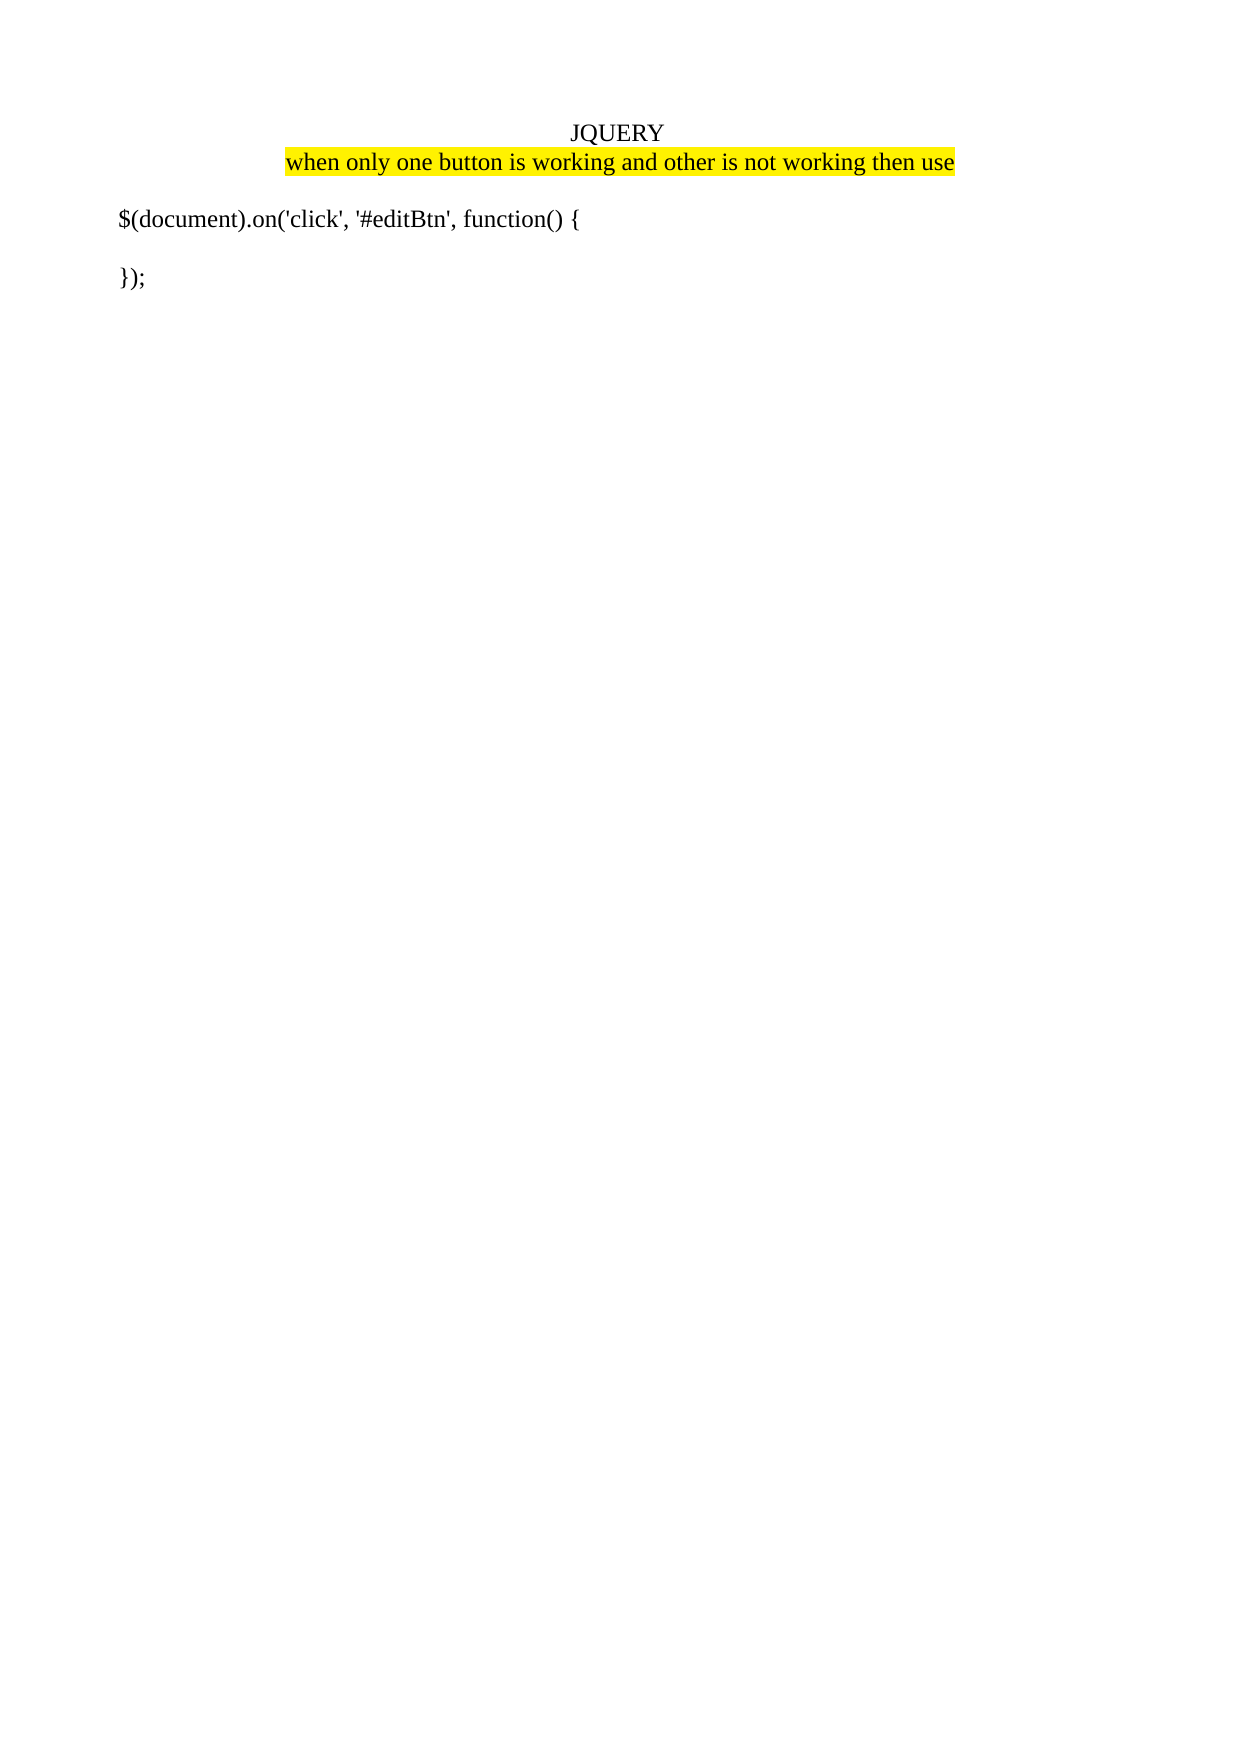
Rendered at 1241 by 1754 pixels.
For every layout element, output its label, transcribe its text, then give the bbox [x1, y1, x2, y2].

text JQUERY [118, 118, 1122, 147]
text $(document).on('click', '#editBtn', function() { [118, 204, 1122, 233]
text }); [118, 262, 1122, 291]
text when only one button is working and other is not working then use [118, 147, 1122, 176]
